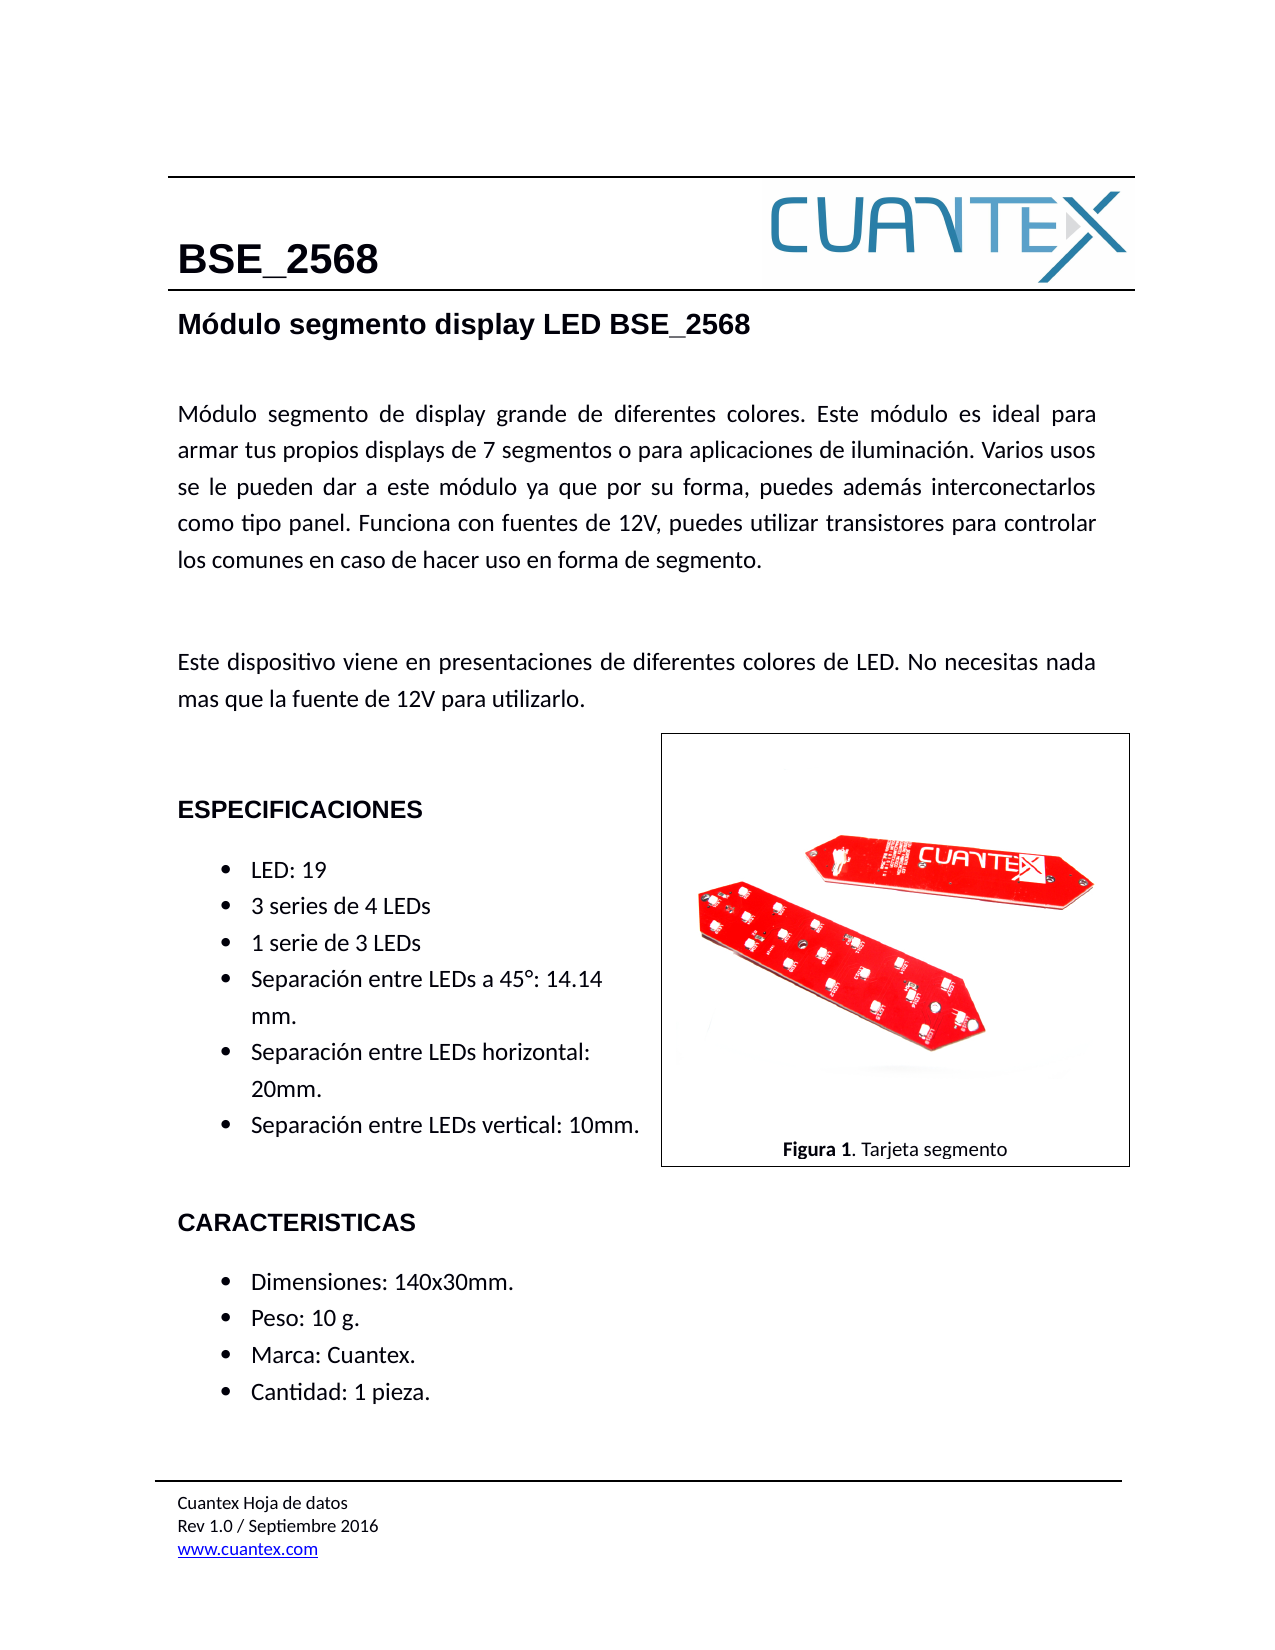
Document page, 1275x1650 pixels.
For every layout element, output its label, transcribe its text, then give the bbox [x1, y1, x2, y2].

text Este dispositivo viene en presentaciones de diferentes colores de LED. No necesitas nada mas que la fuente de 12V para utilizarlo. [177, 646, 1098, 713]
list LED: 19 [221, 854, 661, 884]
picture [676, 764, 1115, 1079]
list Peso: 10 g. [221, 1303, 1098, 1333]
text Figura 1. Tarjeta segmento [676, 1136, 1114, 1158]
text Módulo segmento de display grande de diferentes colores. Este módulo es ideal para armar tus propios displays de 7 segmentos o para aplicaciones de iluminación. Varios usos se le pueden dar a este módulo ya que por su forma, puedes además interconectarlos como tipo panel. Funciona con fuentes de 12V, puedes utilizar transistores para controlar los comunes en caso de hacer uso en forma de segmento. [177, 398, 1098, 574]
list Cantidad: 1 pieza. [221, 1376, 1098, 1406]
text BSE_2568 [177, 234, 762, 282]
list 1 serie de 3 LEDs [221, 927, 661, 957]
subtitle ESPECIFICACIONES [177, 796, 661, 824]
list Dimensiones: 140x30mm. [221, 1266, 1098, 1297]
list Separación entre LEDs vertical: 10mm. [221, 1110, 661, 1140]
list Separación entre LEDs a 45°: 14.14 mm. [221, 963, 661, 1031]
picture [762, 176, 1136, 289]
subtitle CARACTERISTICAS [177, 1208, 1098, 1237]
list 3 series de 4 LEDs [221, 890, 661, 921]
list Separación entre LEDs horizontal: 20mm. [221, 1037, 661, 1104]
list Marca: Cuantex. [221, 1339, 1098, 1370]
subtitle Módulo segmento display LED BSE_2568 [177, 307, 1098, 340]
